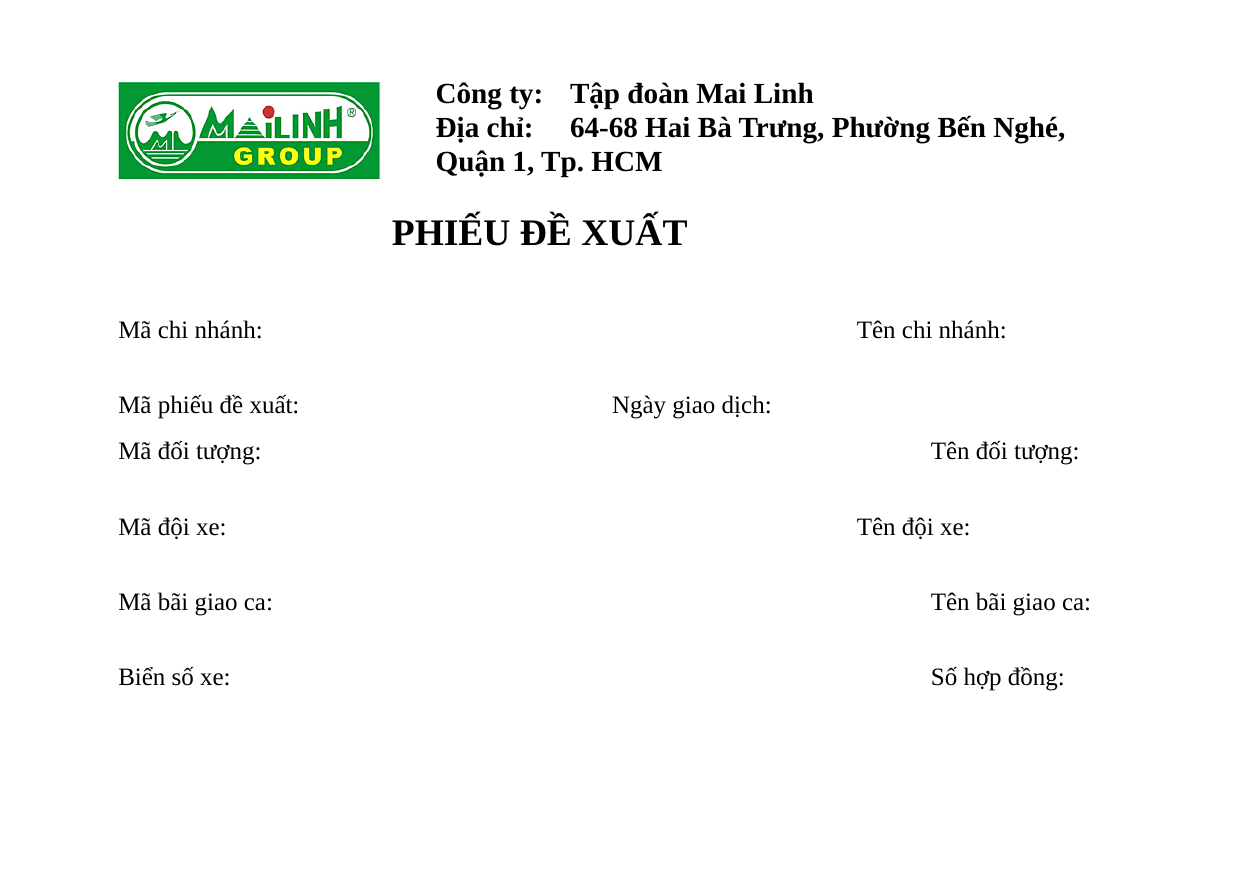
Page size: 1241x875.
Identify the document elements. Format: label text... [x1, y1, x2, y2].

text Mã phiếu đề xuất: <o.name> Ngày giao dịch: <get_ngay()> [118, 390, 1122, 419]
text Mã đội xe: <o.account_id and o.account_id.code or ''> Tên đội xe: <o.account_id and o.account_id.name or ''> [118, 512, 1122, 569]
text Công ty: Tập đoàn Mai Linh [118, 77, 1122, 110]
text Mã bãi giao ca: <o.bai_giaoca_id and o.bai_giaoca_id.code or ''> Tên bãi giao ca: <o.bai_giaoca_id and o.bai_giaoca_id.name or ''> [118, 587, 1122, 644]
picture [118, 82, 380, 179]
text Mã chi nhánh: <o.chinhanh_id and o.chinhanh_id.code or ''> Tên chi nhánh: <o.chinhanh_id and o.chinhanh_id.name or ''> [118, 315, 1122, 372]
text Địa chỉ: 64-68 Hai Bà Trưng, Phường Bến Nghé, Quận 1, Tp. HCM [380, 110, 1122, 177]
text PHIẾU ĐỀ XUẤT <get_loai()> <get_title(o.mlg_type)> [118, 211, 1122, 297]
text Mã đối tượng: <o.partner_id and o.partner_id.ma_doi_tuong or ''> Tên đối tượng: <o.partner_id and o.partner_id.name or ''> [118, 436, 1122, 494]
text Biển số xe: <o.bien_so_xe_id and o.bien_so_xe_id.name or ''> Số hợp đồng: <o.so_hop_dong> [118, 662, 1122, 719]
